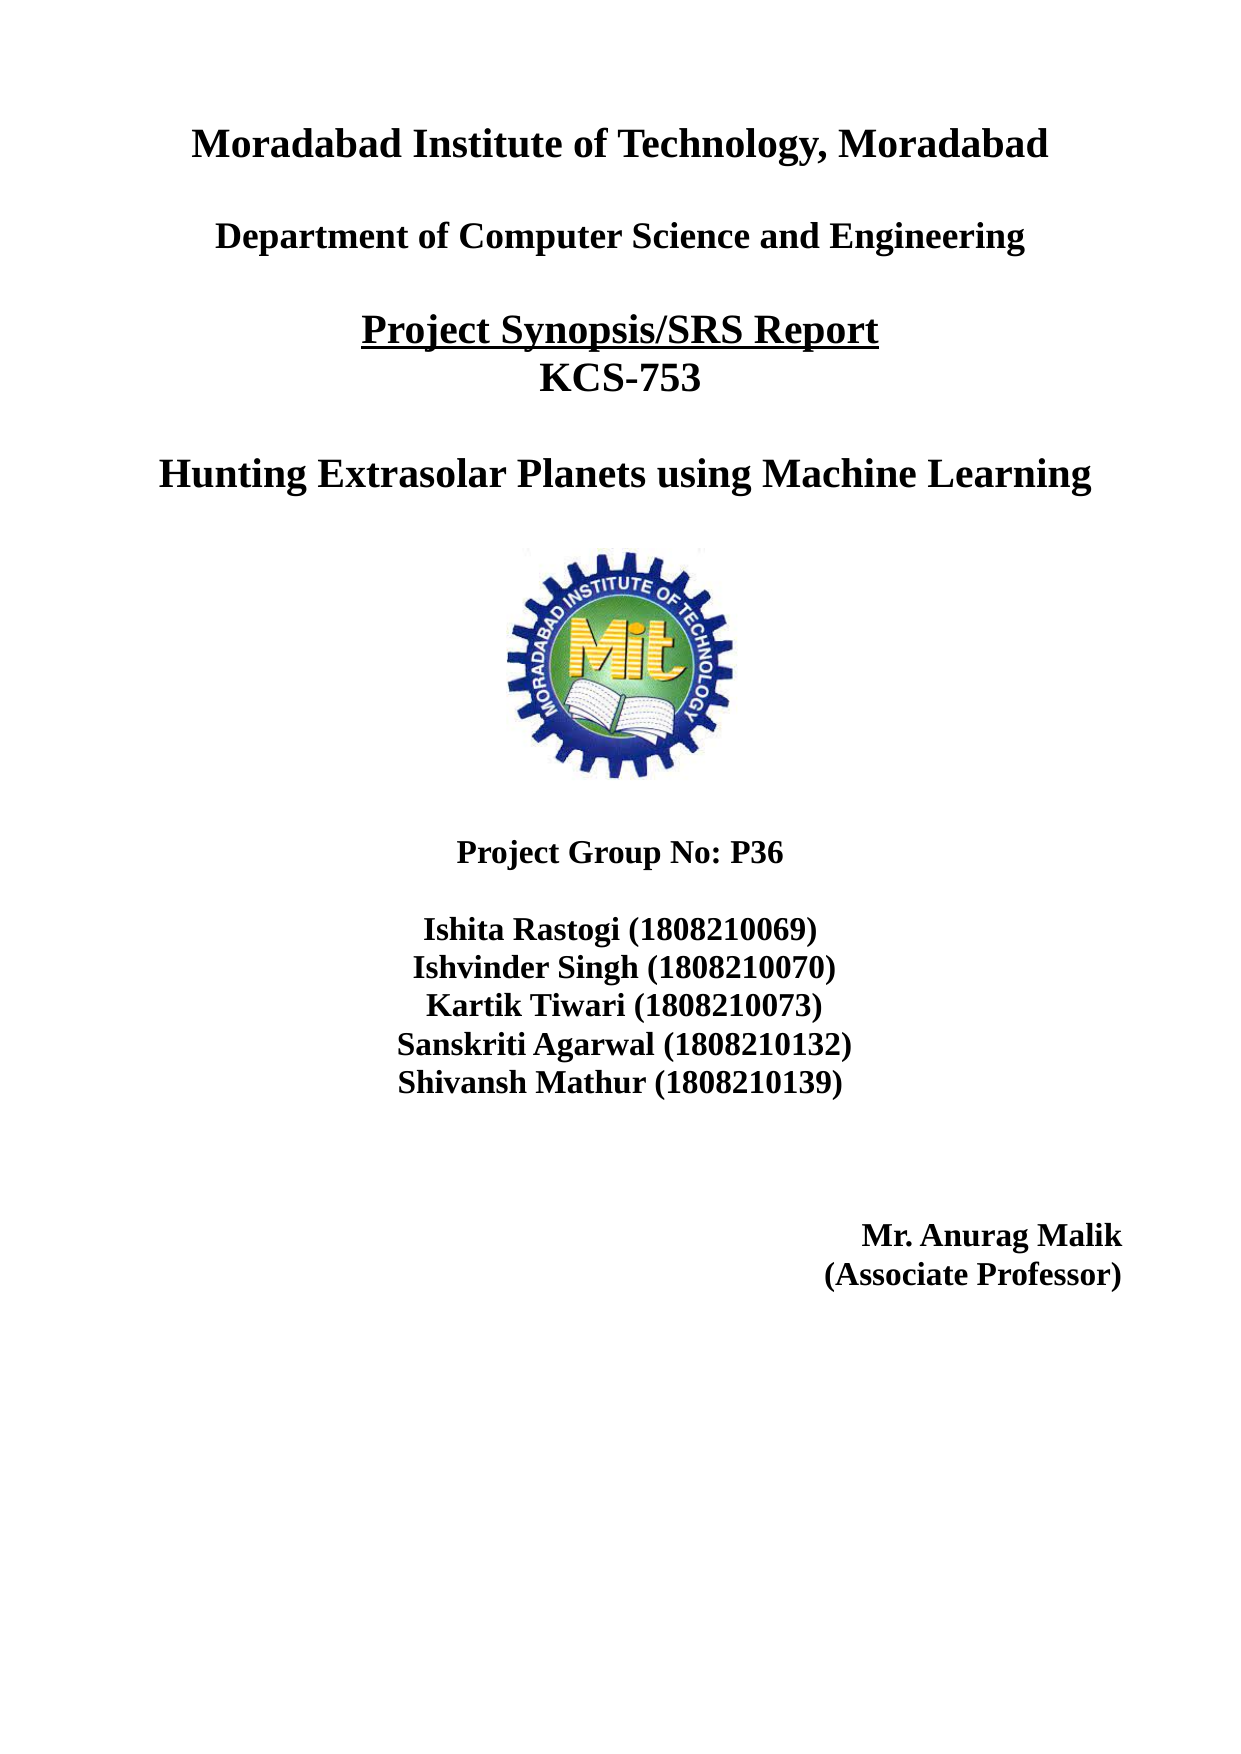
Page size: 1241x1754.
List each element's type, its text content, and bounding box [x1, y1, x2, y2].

text Ishita Rastogi (1808210069) [118, 909, 1122, 947]
text (Associate Professor) [118, 1254, 1122, 1292]
text Ishvinder Singh (1808210070) [118, 947, 1122, 985]
text Shivansh Mathur (1808210139) [118, 1062, 1122, 1100]
picture [506, 548, 738, 781]
text KCS-753 [118, 353, 1122, 401]
text Project Synopsis/SRS Report [118, 305, 1122, 353]
text Moradabad Institute of Technology, Moradabad [118, 118, 1122, 166]
text Kartik Tiwari (1808210073) [118, 985, 1122, 1024]
text Project Group No: P36 [118, 832, 1122, 870]
text Sanskriti Agarwal (1808210132) [118, 1024, 1122, 1062]
text Mr. Anurag Malik [118, 1215, 1122, 1254]
text Hunting Extrasolar Planets using Machine Learning [118, 449, 1122, 497]
text Department of Computer Science and Engineering [118, 214, 1122, 257]
